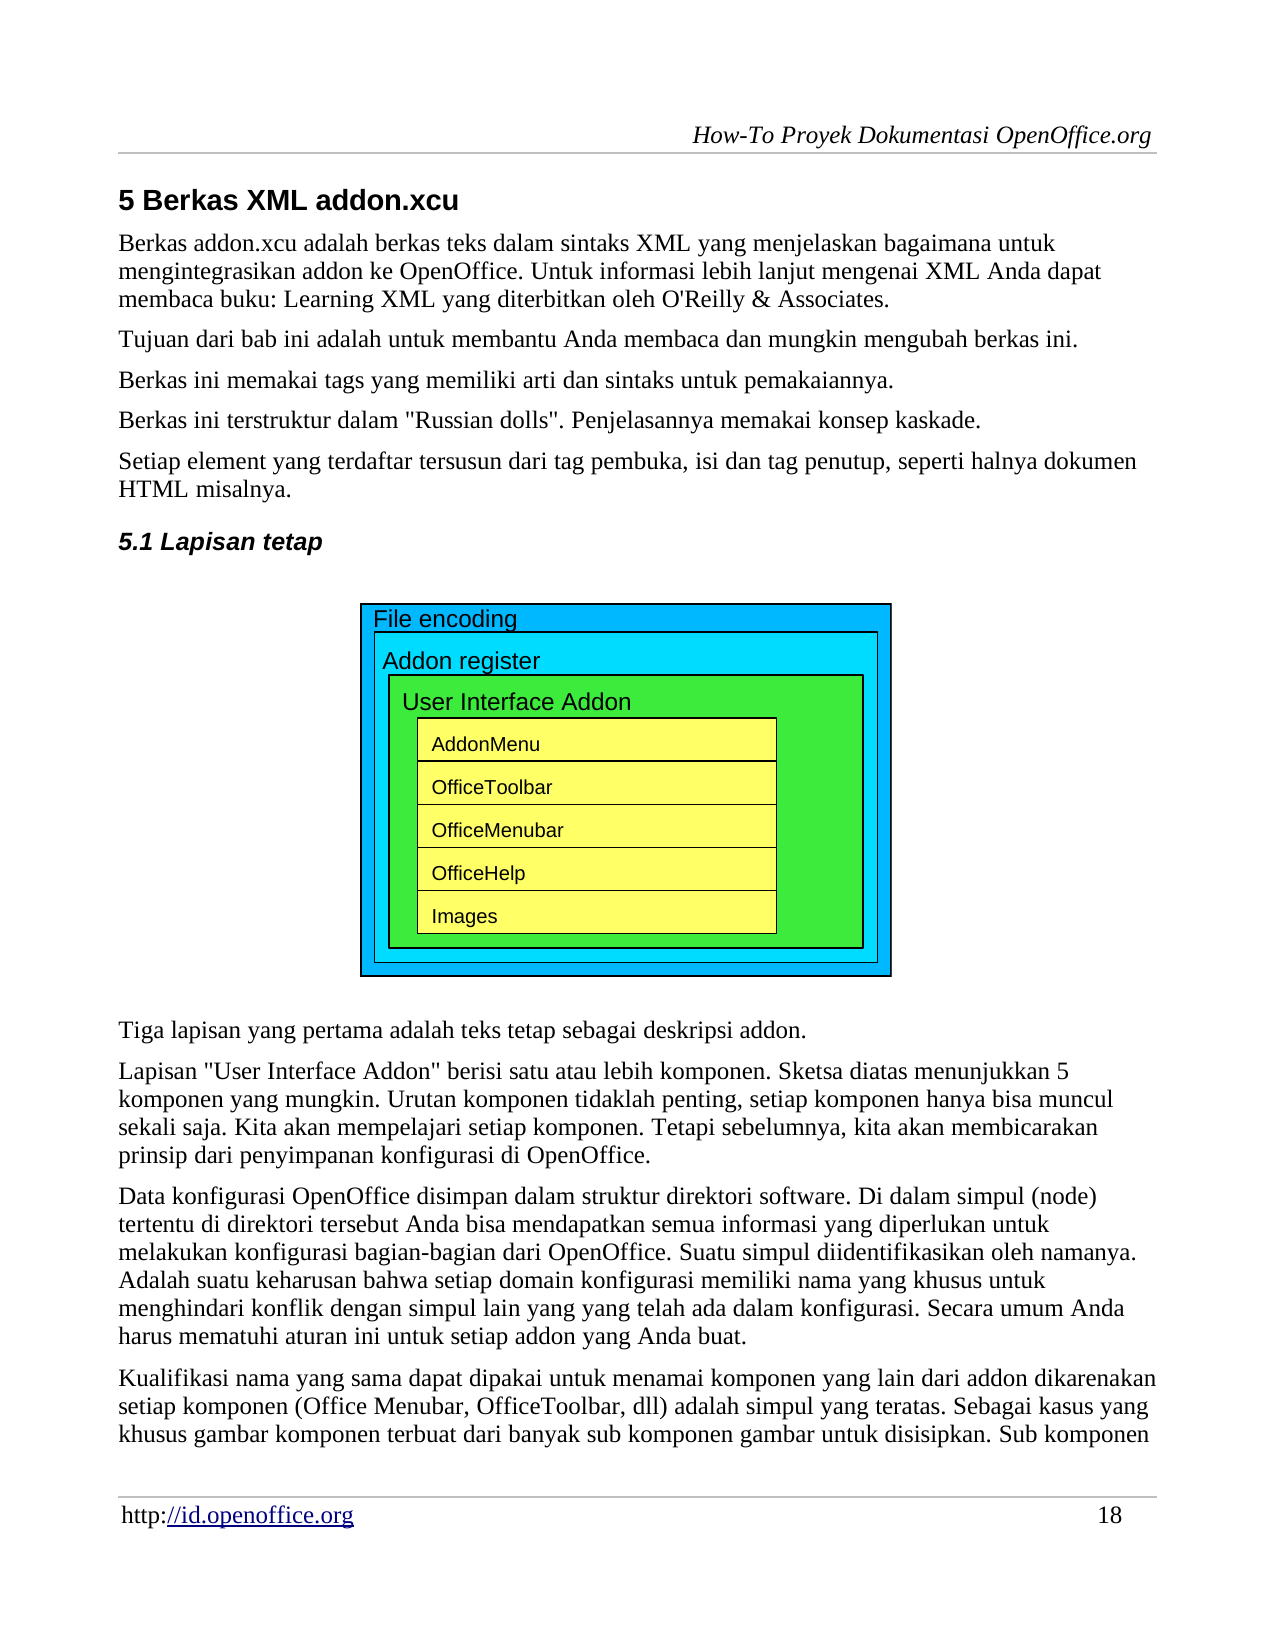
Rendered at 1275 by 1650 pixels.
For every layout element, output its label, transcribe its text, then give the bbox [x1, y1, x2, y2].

text Tiga lapisan yang pertama adalah teks tetap sebagai deskripsi addon. [118, 568, 1157, 1044]
subtitle Lapisan tetap [118, 528, 1157, 556]
text Data konfigurasi OpenOffice disimpan dalam struktur direktori software. Di dalam simpul (node) tertentu di direktori tersebut Anda bisa mendapatkan semua informasi yang diperlukan untuk melakukan konfigurasi bagian-bagian dari OpenOffice. Suatu simpul diidentifikasikan oleh namanya. Adalah suatu keharusan bahwa setiap domain konfigurasi memiliki nama yang khusus untuk menghindari konflik dengan simpul lain yang yang telah ada dalam konfigurasi. Secara umum Anda harus mematuhi aturan ini untuk setiap addon yang Anda buat. [118, 1182, 1157, 1350]
text Berkas ini terstruktur dalam "Russian dolls". Penjelasannya memakai konsep kaskade. [118, 406, 1157, 434]
text Berkas ini memakai tags yang memiliki arti dan sintaks untuk pemakaiannya. [118, 366, 1157, 394]
text Lapisan "User Interface Addon" berisi satu atau lebih komponen. Sketsa diatas menunjukkan 5 komponen yang mungkin. Urutan komponen tidaklah penting, setiap komponen hanya bisa muncul sekali saja. Kita akan mempelajari setiap komponen. Tetapi sebelumnya, kita akan membicarakan prinsip dari penyimpanan konfigurasi di OpenOffice. [118, 1057, 1157, 1169]
subtitle Berkas XML addon.xcu [118, 183, 1157, 216]
text Kualifikasi nama yang sama dapat dipakai untuk menamai komponen yang lain dari addon dikarenakan setiap komponen (Office Menubar, OfficeToolbar, dll) adalah simpul yang teratas. Sebagai kasus yang khusus gambar komponen terbuat dari banyak sub komponen gambar untuk disisipkan. Sub komponen [118, 1364, 1157, 1448]
text Berkas addon.xcu adalah berkas teks dalam sintaks XML yang menjelaskan bagaimana untuk mengintegrasikan addon ke OpenOffice. Untuk informasi lebih lanjut mengenai XML Anda dapat membaca buku: Learning XML yang diterbitkan oleh O'Reilly & Associates. [118, 228, 1157, 313]
text Setiap element yang terdaftar tersusun dari tag pembuka, isi dan tag penutup, seperti halnya dokumen HTML misalnya. [118, 447, 1157, 503]
text Tujuan dari bab ini adalah untuk membantu Anda membaca dan mungkin mengubah berkas ini. [118, 325, 1157, 353]
